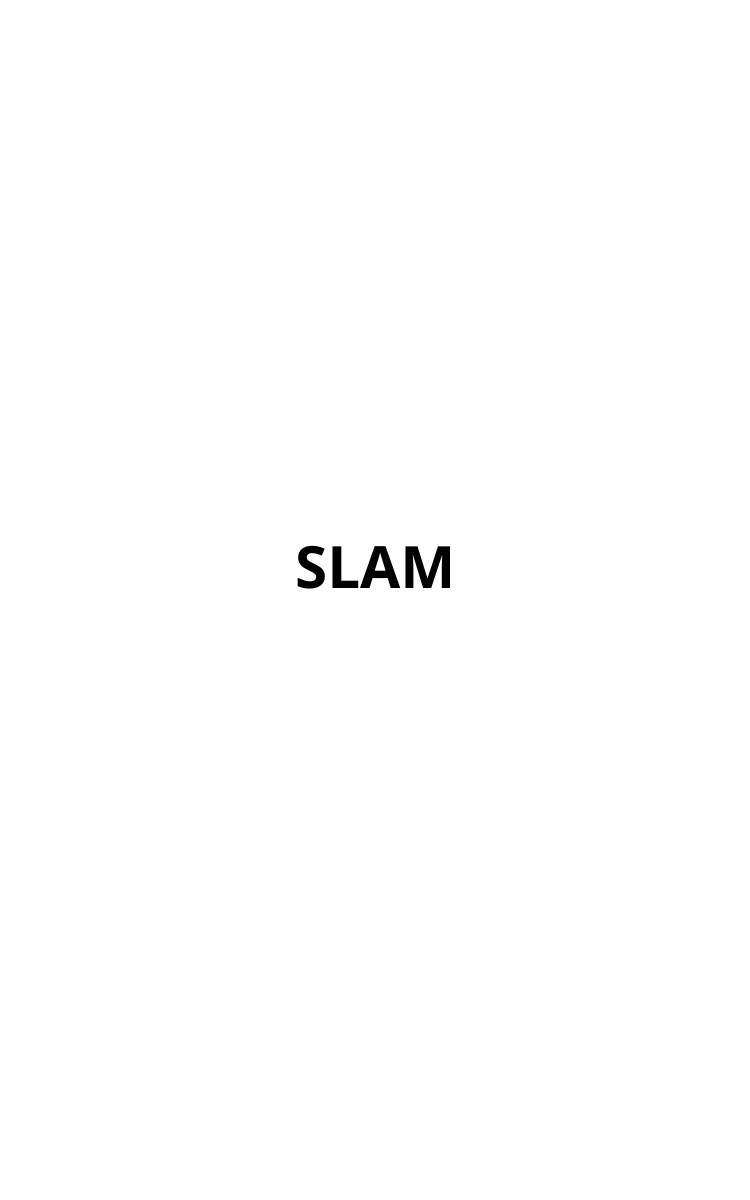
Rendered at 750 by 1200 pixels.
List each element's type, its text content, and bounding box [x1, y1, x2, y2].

title SLAM [112, 526, 637, 605]
